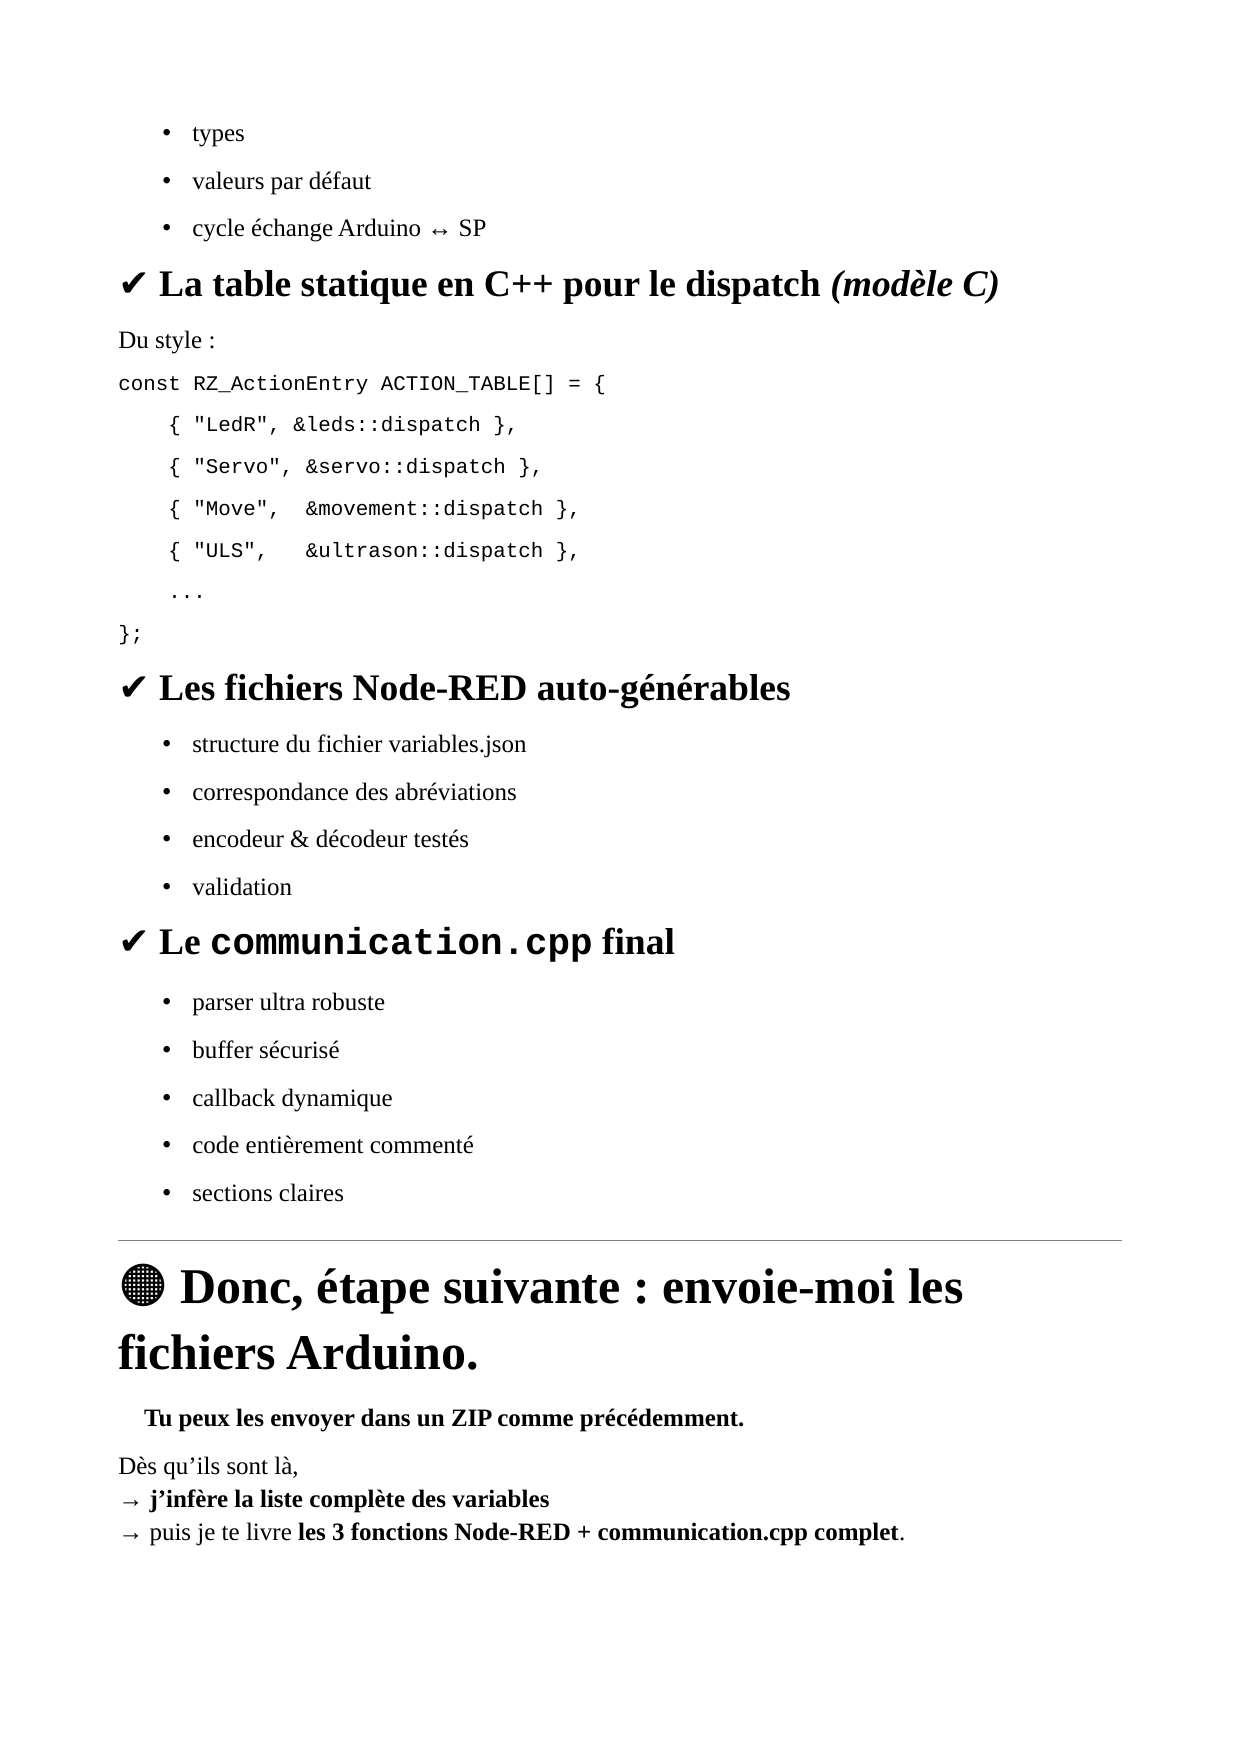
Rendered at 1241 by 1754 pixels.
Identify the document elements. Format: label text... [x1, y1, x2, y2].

text Dès qu’ils sont là, → j’infère la liste complète des variables → puis je te livre les 3 fonctions Node-RED + communication.cpp complet. [118, 1451, 1122, 1546]
subtitle ✔ Les fichiers Node-RED auto-générables [118, 665, 1122, 708]
list buffer sécurisé [162, 1035, 1122, 1064]
text Du style : [118, 325, 1122, 354]
list callback dynamique [162, 1083, 1122, 1111]
subtitle 🟠 Donc, étape suivante : envoie-moi les fichiers Arduino. [118, 1257, 1122, 1380]
list structure du fichier variables.json [162, 729, 1122, 758]
text ... [118, 582, 1122, 605]
text const RZ_ActionEntry ACTION_TABLE[] = { [118, 373, 1122, 396]
text 📌 Tu peux les envoyer dans un ZIP comme précédemment. [118, 1403, 1122, 1432]
subtitle ✔ La table statique en C++ pour le dispatch (modèle C) [118, 261, 1122, 304]
list cycle échange Arduino ↔ SP [162, 213, 1122, 242]
list sections claires [162, 1178, 1122, 1207]
list parser ultra robuste [162, 987, 1122, 1016]
text { "Move", &movement::dispatch }, [118, 498, 1122, 522]
text { "ULS", &ultrason::dispatch }, [118, 540, 1122, 563]
text { "LedR", &leds::dispatch }, [118, 414, 1122, 438]
list valeurs par défaut [162, 166, 1122, 194]
text { "Servo", &servo::dispatch }, [118, 456, 1122, 480]
list correspondance des abréviations [162, 777, 1122, 806]
list types [162, 118, 1122, 147]
subtitle ✔ Le communication.cpp final [118, 920, 1122, 966]
list validation [162, 872, 1122, 901]
list code entièrement commenté [162, 1130, 1122, 1159]
text }; [118, 623, 1122, 647]
list encodeur & décodeur testés [162, 824, 1122, 853]
